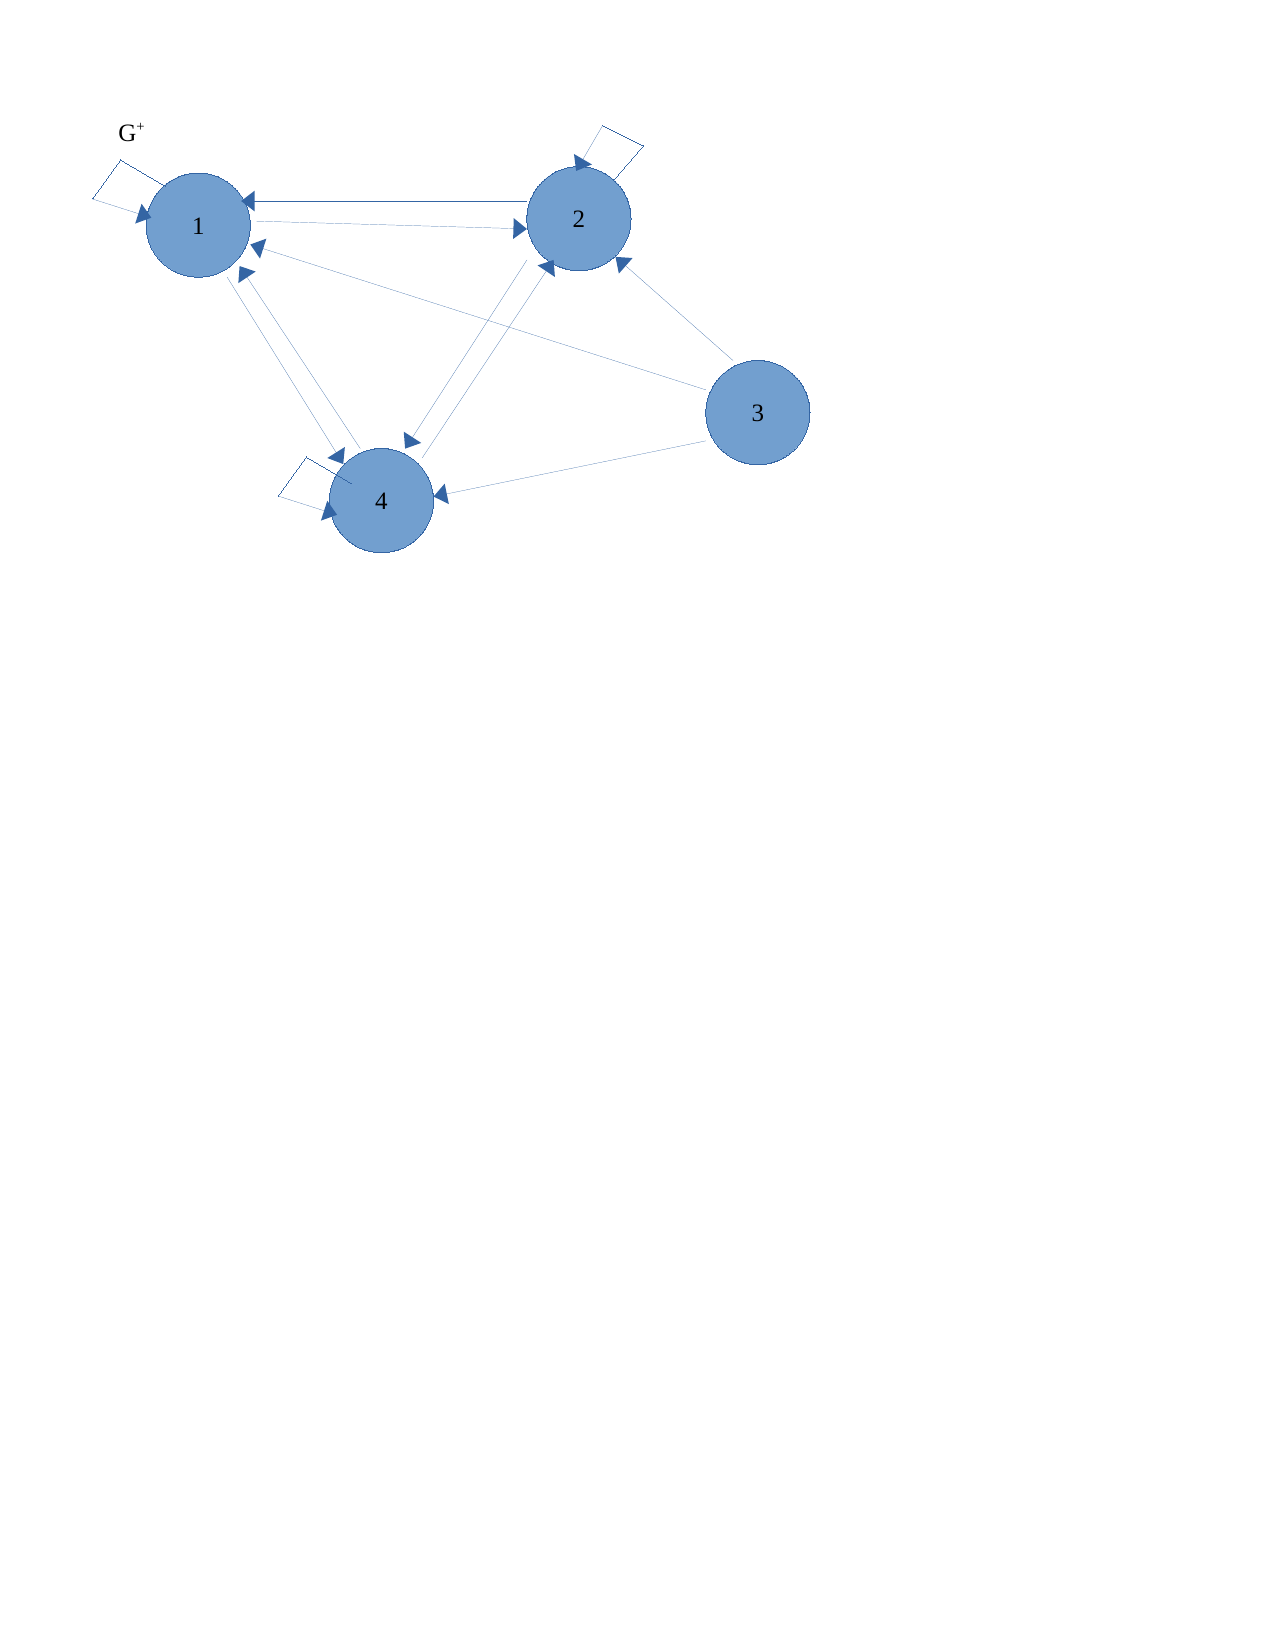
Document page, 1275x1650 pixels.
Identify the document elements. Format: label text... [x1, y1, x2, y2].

text G+ [118, 118, 1157, 147]
